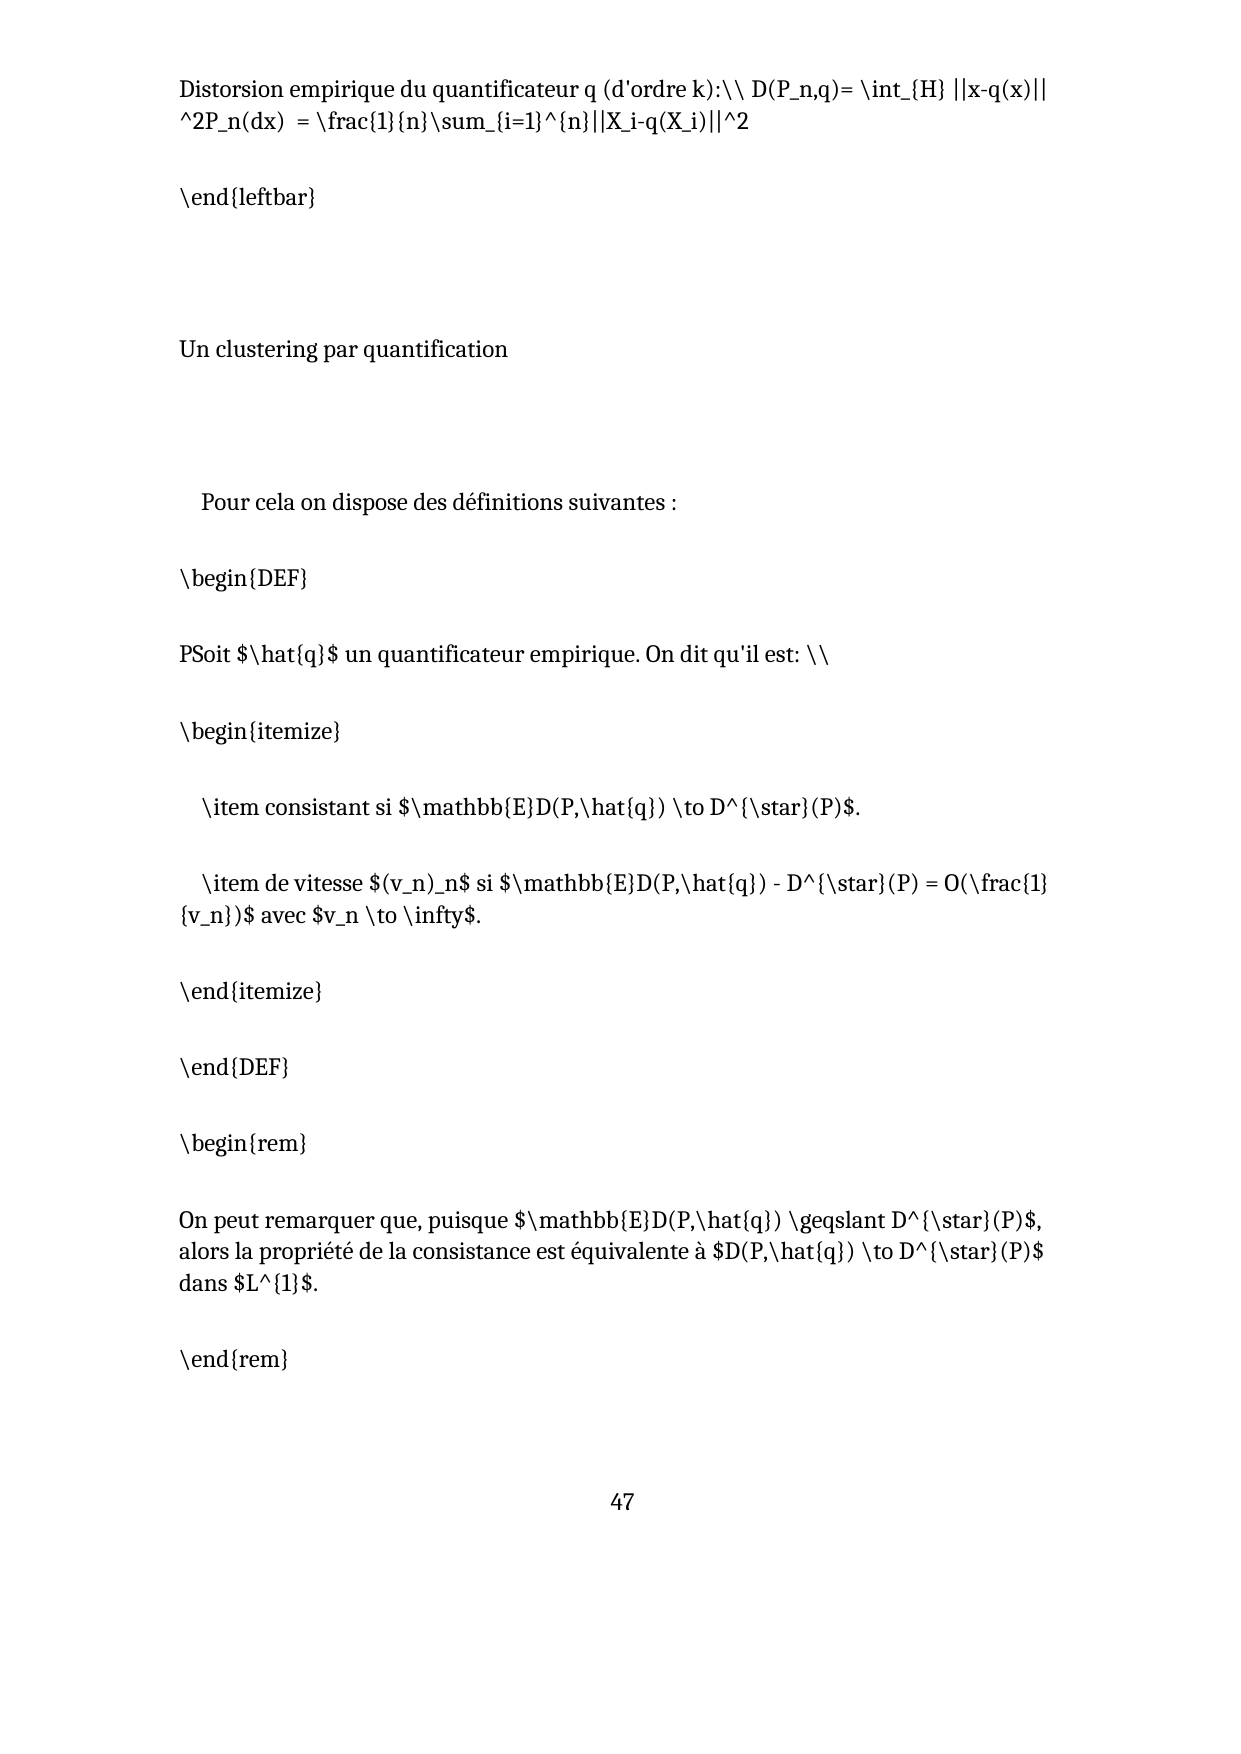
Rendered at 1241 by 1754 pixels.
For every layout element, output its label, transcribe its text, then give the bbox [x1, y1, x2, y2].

text \end{itemize} [179, 977, 1065, 1006]
text \begin{DEF} [179, 564, 1065, 593]
text \item de vitesse $(v_n)_n$ si $\mathbb{E}D(P,\hat{q}) - D^{\star}(P) = O(\frac{1}{v_n})$ avec $v_n \to \infty$. [179, 869, 1065, 929]
text \begin{itemize} [179, 717, 1065, 745]
text \end{rem} [179, 1345, 1065, 1374]
text Un clustering par quantification [179, 335, 1065, 364]
text On peut remarquer que, puisque $\mathbb{E}D(P,\hat{q}) \geqslant D^{\star}(P)$, alors la propriété de la consistance est équivalente à $D(P,\hat{q}) \to D^{\star}(P)$ dans $L^{1}$. [179, 1206, 1065, 1297]
text Pour cela on dispose des définitions suivantes : [179, 488, 1065, 517]
text \item consistant si $\mathbb{E}D(P,\hat{q}) \to D^{\star}(P)$. [179, 793, 1065, 822]
text Distorsion empirique du quantificateur q (d'ordre k):\\ D(P_n,q)= \int_{H} ||x-q(x)||^2P_n(dx) = \frac{1}{n}\sum_{i=1}^{n}||X_i-q(X_i)||^2 [179, 75, 1065, 135]
text \end{leftbar} [179, 183, 1065, 212]
text \begin{rem} [179, 1129, 1065, 1158]
text \end{DEF} [179, 1053, 1065, 1082]
text PSoit $\hat{q}$ un quantificateur empirique. On dit qu'il est: \\ [179, 640, 1065, 669]
